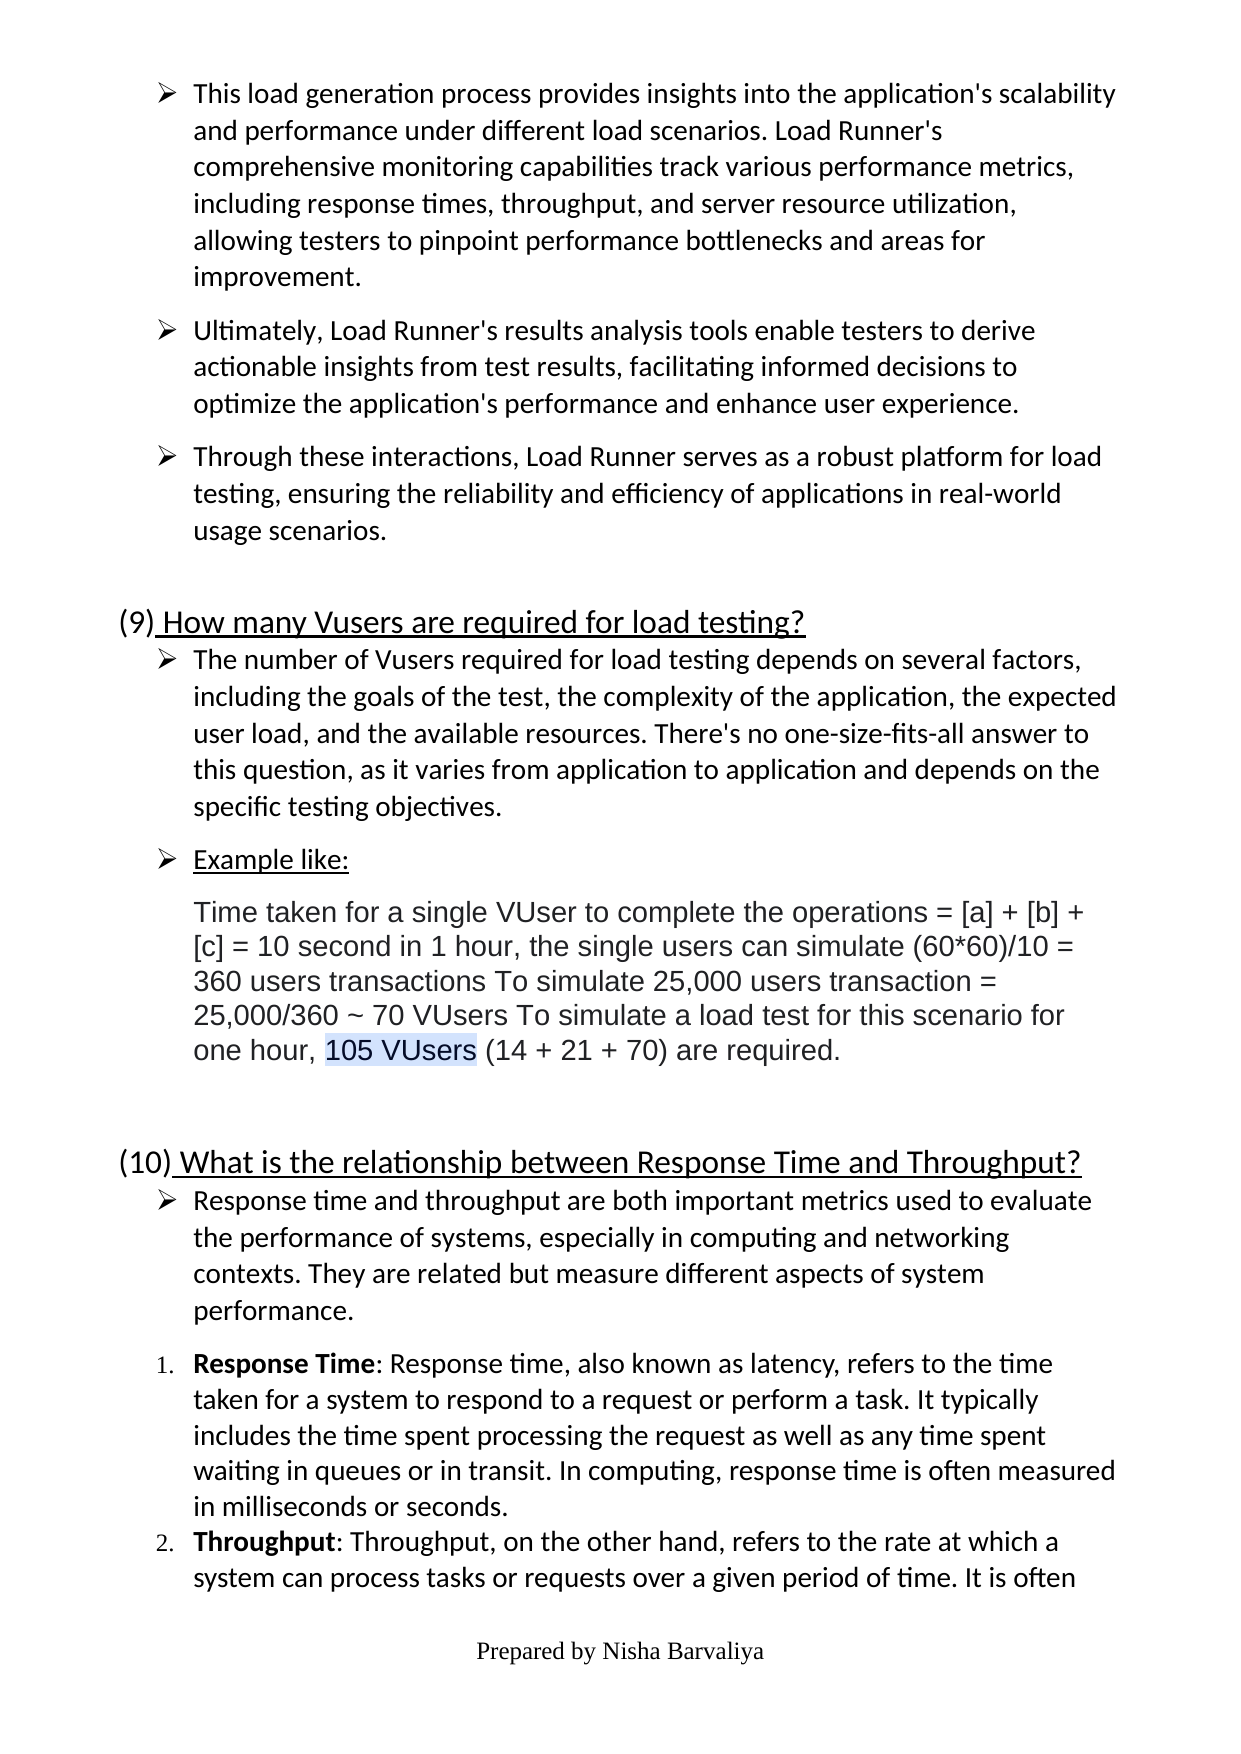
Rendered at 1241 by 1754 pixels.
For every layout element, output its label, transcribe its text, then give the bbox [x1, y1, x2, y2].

list Time taken for a single VUser to complete the operations = [a] + [b] + [c] = 10 second in 1 hour, the single users can simulate (60*60)/10 = 360 users transactions To simulate 25,000 users transaction = 25,000/360 ~ 70 VUsers To simulate a load test for this scenario for one hour, 105 VUsers (14 + 21 + 70) are required. [193, 895, 1122, 1066]
list Example like: [156, 841, 1122, 877]
list Response Time: Response time, also known as latency, refers to the time taken for a system to respond to a request or perform a task. It typically includes the time spent processing the request as well as any time spent waiting in queues or in transit. In computing, response time is often measured in milliseconds or seconds. [156, 1345, 1122, 1523]
text (10) What is the relationship between Response Time and Throughput? [118, 1141, 1122, 1182]
list The number of Vusers required for load testing depends on several factors, including the goals of the test, the complexity of the application, the expected user load, and the available resources. There's no one-size-fits-all answer to this question, as it varies from application to application and depends on the specific testing objectives. [156, 641, 1122, 824]
list Response time and throughput are both important metrics used to evaluate the performance of systems, especially in computing and networking contexts. They are related but measure different aspects of system performance. [156, 1182, 1122, 1328]
list This load generation process provides insights into the application's scalability and performance under different load scenarios. Load Runner's comprehensive monitoring capabilities track various performance metrics, including response times, throughput, and server resource utilization, allowing testers to pinpoint performance bottlenecks and areas for improvement. [156, 75, 1122, 294]
text (9) How many Vusers are required for load testing? [118, 601, 1122, 641]
list Through these interactions, Load Runner serves as a robust platform for load testing, ensuring the reliability and efficiency of applications in real-world usage scenarios. [156, 438, 1122, 547]
list Throughput: Throughput, on the other hand, refers to the rate at which a system can process tasks or requests over a given period of time. It is often [156, 1523, 1122, 1595]
list Ultimately, Load Runner's results analysis tools enable testers to derive actionable insights from test results, facilitating informed decisions to optimize the application's performance and enhance user experience. [156, 312, 1122, 421]
